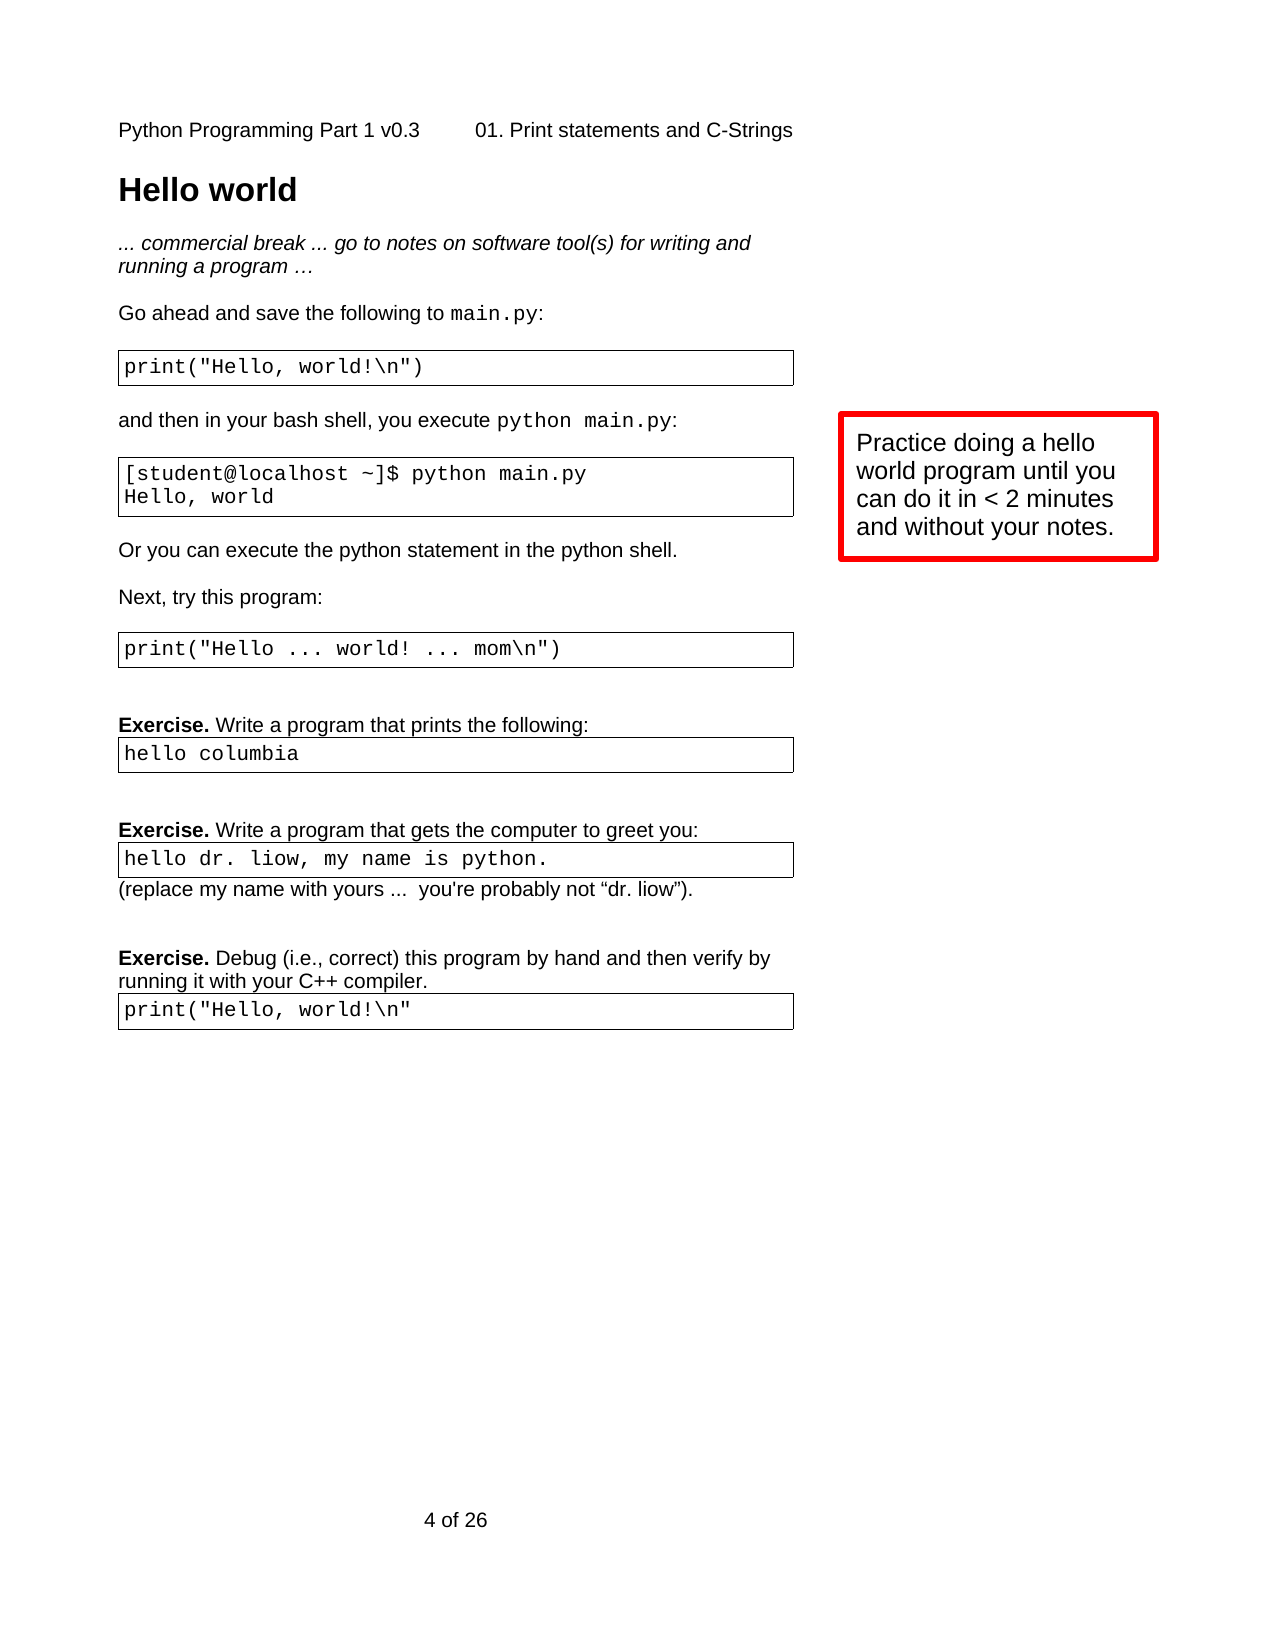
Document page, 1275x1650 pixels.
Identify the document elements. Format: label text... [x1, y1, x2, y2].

text Exercise. Write a program that prints the following: [118, 714, 793, 737]
text Hello world [118, 171, 793, 209]
table_header [student@localhost ~]$ python main.py Hello, world [119, 458, 793, 516]
text Go ahead and save the following to main.py: [118, 302, 793, 327]
text ... commercial break ... go to notes on software tool(s) for writing and running a program … [118, 232, 793, 278]
text and then in your bash shell, you execute python main.py: [118, 408, 793, 433]
text Exercise. Write a program that gets the computer to greet you: [118, 819, 793, 842]
table_header print("Hello, world!\n") [119, 351, 793, 385]
table_header print("Hello ... world! ... mom\n") [119, 633, 793, 667]
text Exercise. Debug (i.e., correct) this program by hand and then verify by running it with your C++ compiler. [118, 947, 793, 993]
text (replace my name with yours ... you're probably not “dr. liow”). [118, 878, 793, 900]
table_header print("Hello, world!\n" [119, 994, 793, 1028]
table_header hello columbia [119, 738, 793, 772]
table_header hello dr. liow, my name is python. [119, 843, 793, 877]
text Or you can execute the python statement in the python shell. [118, 539, 793, 562]
text Next, try this program: [118, 585, 793, 609]
